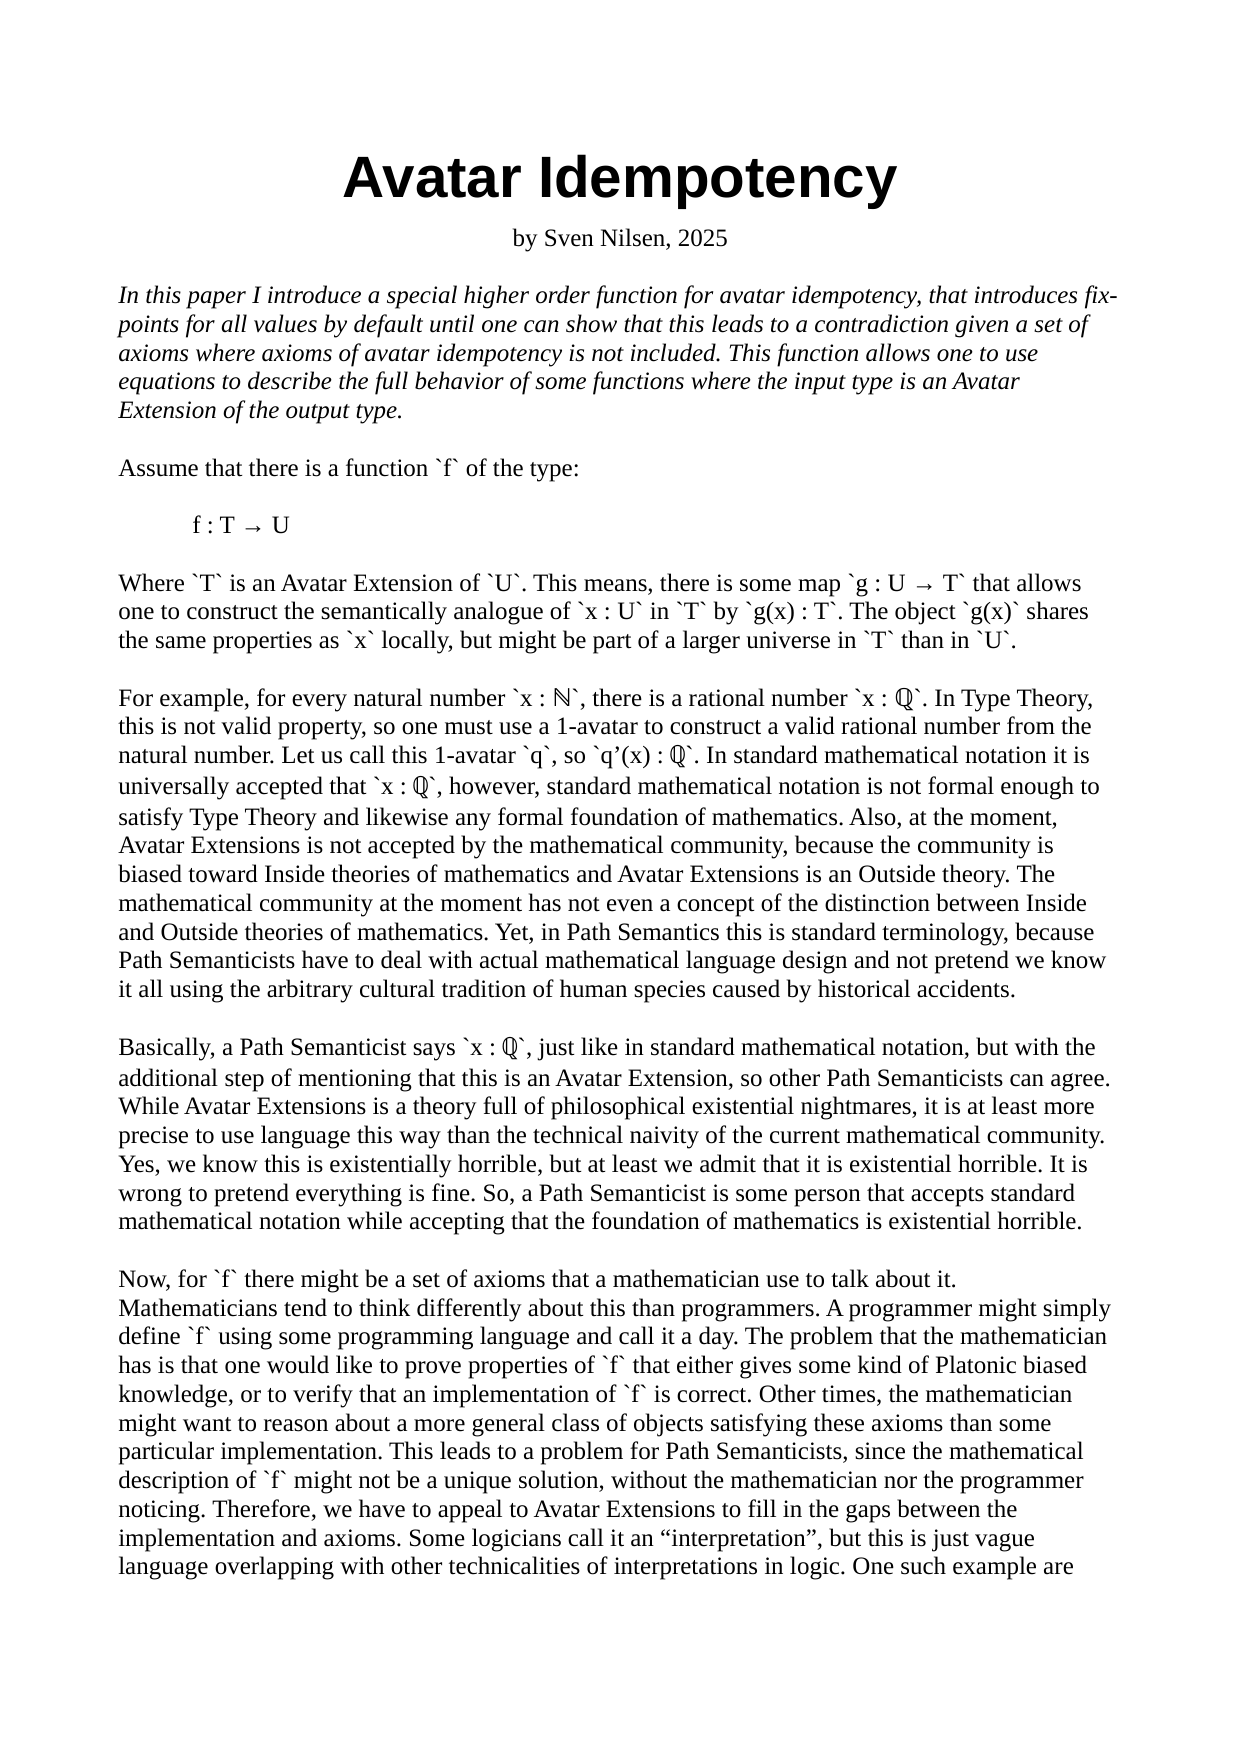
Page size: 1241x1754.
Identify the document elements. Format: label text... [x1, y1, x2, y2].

title Avatar Idempotency [118, 143, 1122, 210]
text For example, for every natural number `x : ℕ`, there is a rational number `x : ℚ`. In Type Theory, this is not valid property, so one must use a 1-avatar to construct a valid rational number from the natural number. Let us call this 1-avatar `q`, so `q’(x) : ℚ`. In standard mathematical notation it is universally accepted that `x : ℚ`, however, standard mathematical notation is not formal enough to satisfy Type Theory and likewise any formal foundation of mathematics. Also, at the moment, Avatar Extensions is not accepted by the mathematical community, because the community is biased toward Inside theories of mathematics and Avatar Extensions is an Outside theory. The mathematical community at the moment has not even a concept of the distinction between Inside and Outside theories of mathematics. Yet, in Path Semantics this is standard terminology, because Path Semanticists have to deal with actual mathematical language design and not pretend we know it all using the arbitrary cultural tradition of human species caused by historical accidents. [118, 683, 1122, 1003]
text In this paper I introduce a special higher order function for avatar idempotency, that introduces fix-points for all values by default until one can show that this leads to a contradiction given a set of axioms where axioms of avatar idempotency is not included. This function allows one to use equations to describe the full behavior of some functions where the input type is an Avatar Extension of the output type. [118, 280, 1122, 424]
text Assume that there is a function `f` of the type: [118, 453, 1122, 481]
text Where `T` is an Avatar Extension of `U`. This means, there is some map `g : U → T` that allows one to construct the semantically analogue of `x : U` in `T` by `g(x) : T`. The object `g(x)` shares the same properties as `x` locally, but might be part of a larger universe in `T` than in `U`. [118, 568, 1122, 654]
text f : T → U [118, 510, 1122, 539]
text Basically, a Path Semanticist says `x : ℚ`, just like in standard mathematical notation, but with the additional step of mentioning that this is an Avatar Extension, so other Path Semanticists can agree. While Avatar Extensions is a theory full of philosophical existential nightmares, it is at least more precise to use language this way than the technical naivity of the current mathematical community. Yes, we know this is existentially horrible, but at least we admit that it is existential horrible. It is wrong to pretend everything is fine. So, a Path Semanticist is some person that accepts standard mathematical notation while accepting that the foundation of mathematics is existential horrible. [118, 1032, 1122, 1235]
text by Sven Nilsen, 2025 [118, 223, 1122, 251]
text Now, for `f` there might be a set of axioms that a mathematician use to talk about it. Mathematicians tend to think differently about this than programmers. A programmer might simply define `f` using some programming language and call it a day. The problem that the mathematician has is that one would like to prove properties of `f` that either gives some kind of Platonic biased knowledge, or to verify that an implementation of `f` is correct. Other times, the mathematician might want to reason about a more general class of objects satisfying these axioms than some particular implementation. This leads to a problem for Path Semanticists, since the mathematical description of `f` might not be a unique solution, without the mathematician nor the programmer noticing. Therefore, we have to appeal to Avatar Extensions to fill in the gaps between the implementation and axioms. Some logicians call it an “interpretation”, but this is just vague language overlapping with other technicalities of interpretations in logic. One such example are [118, 1264, 1122, 1580]
